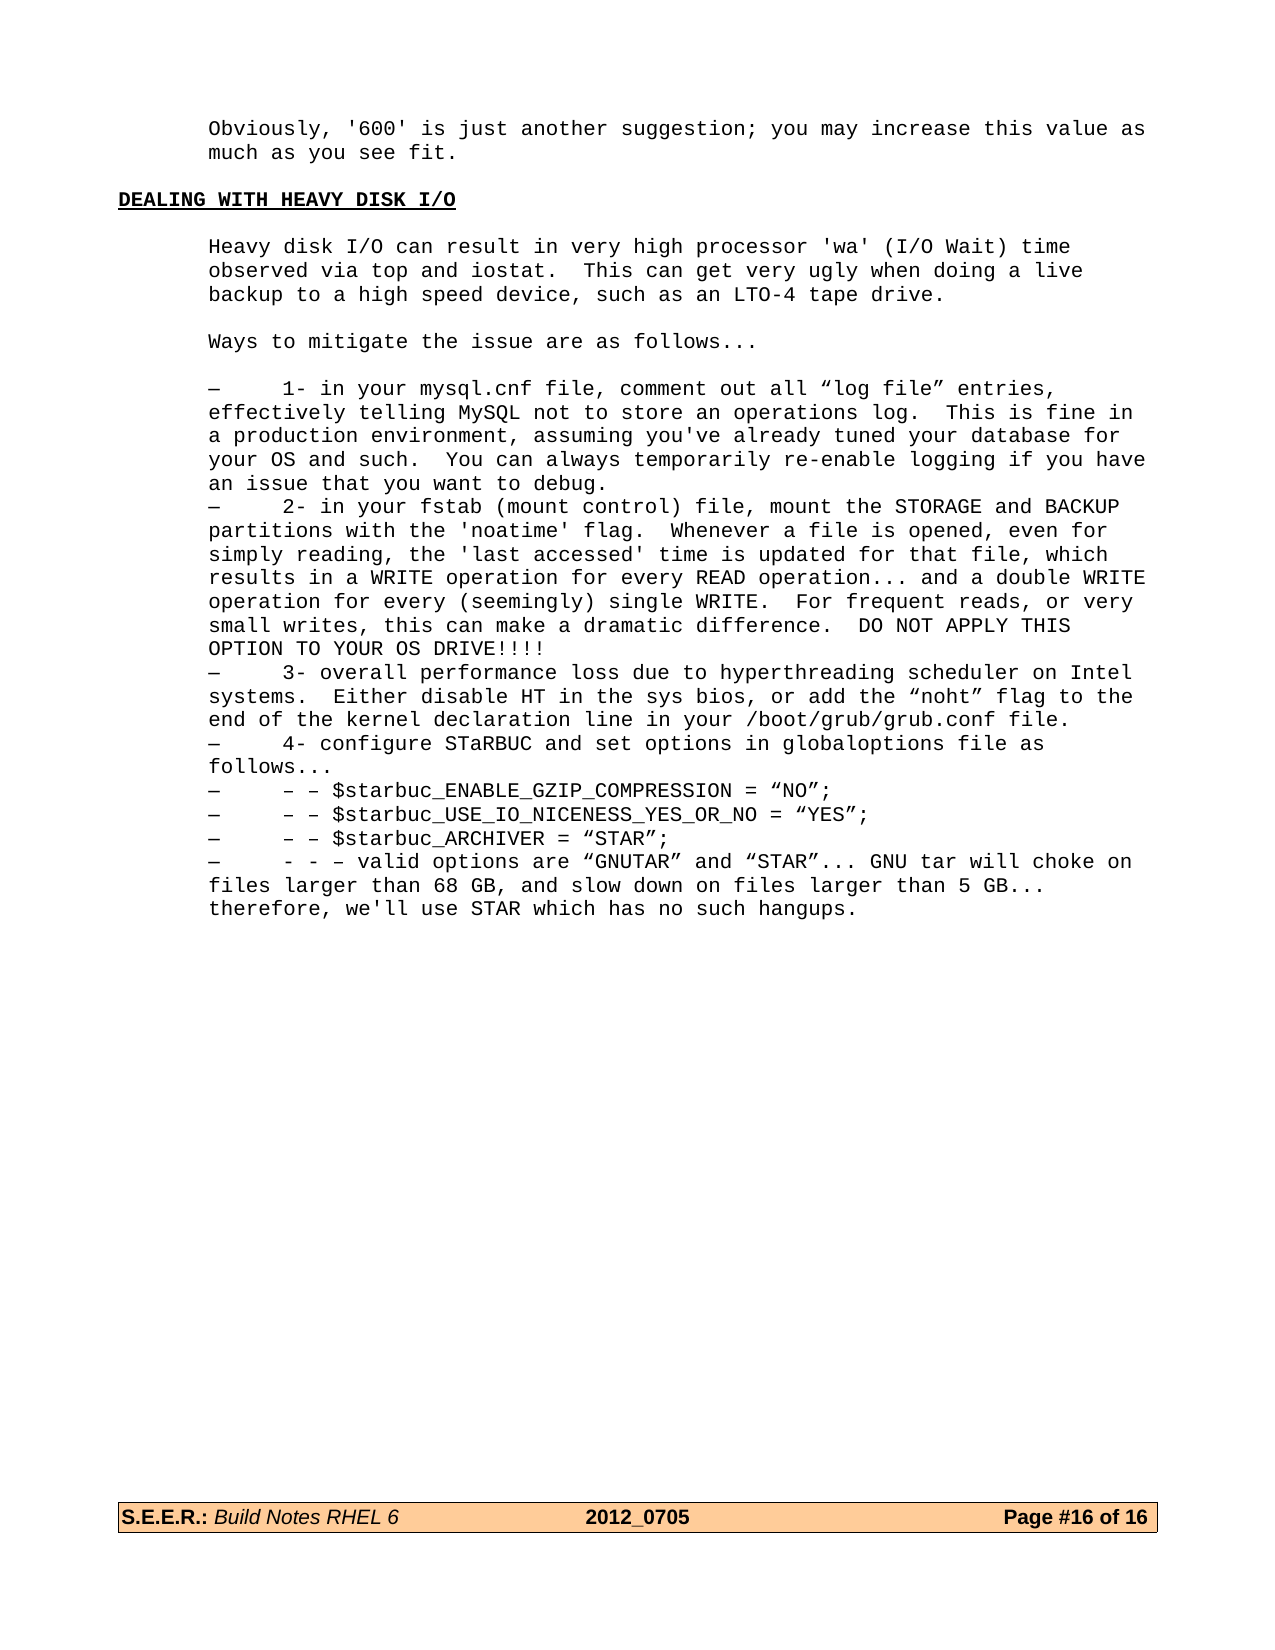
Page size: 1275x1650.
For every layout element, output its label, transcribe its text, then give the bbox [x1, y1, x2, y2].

list - - – valid options are “GNUTAR” and “STAR”... GNU tar will choke on files larger than 68 GB, and slow down on files larger than 5 GB... therefore, we'll use STAR which has no such hangups. [208, 851, 1157, 922]
text DEALING WITH HEAVY DISK I/O [118, 189, 1157, 213]
list 1- in your mysql.cnf file, comment out all “log file” entries, effectively telling MySQL not to store an operations log. This is fine in a production environment, assuming you've already tuned your database for your OS and such. You can always temporarily re-enable logging if you have an issue that you want to debug. [208, 378, 1157, 496]
list 2- in your fstab (mount control) file, mount the STORAGE and BACKUP partitions with the 'noatime' flag. Whenever a file is opened, even for simply reading, the 'last accessed' time is updated for that file, which results in a WRITE operation for every READ operation... and a double WRITE operation for every (seemingly) single WRITE. For frequent reads, or very small writes, this can make a dramatic difference. DO NOT APPLY THIS OPTION TO YOUR OS DRIVE!!!! [208, 496, 1157, 662]
list – – $starbuc_ARCHIVER = “STAR”; [208, 827, 1157, 851]
list 4- configure STaRBUC and set options in globaloptions file as follows... [208, 733, 1157, 780]
text Obviously, '600' is just another suggestion; you may increase this value as much as you see fit. [208, 118, 1157, 165]
list 3- overall performance loss due to hyperthreading scheduler on Intel systems. Either disable HT in the sys bios, or add the “noht” flag to the end of the kernel declaration line in your /boot/grub/grub.conf file. [208, 662, 1157, 733]
text Heavy disk I/O can result in very high processor 'wa' (I/O Wait) time observed via top and iostat. This can get very ugly when doing a live backup to a high speed device, such as an LTO-4 tape drive. [208, 236, 1157, 307]
list – – $starbuc_ENABLE_GZIP_COMPRESSION = “NO”; [208, 780, 1157, 804]
list – – $starbuc_USE_IO_NICENESS_YES_OR_NO = “YES”; [208, 804, 1157, 827]
text Ways to mitigate the issue are as follows... [208, 331, 1157, 354]
